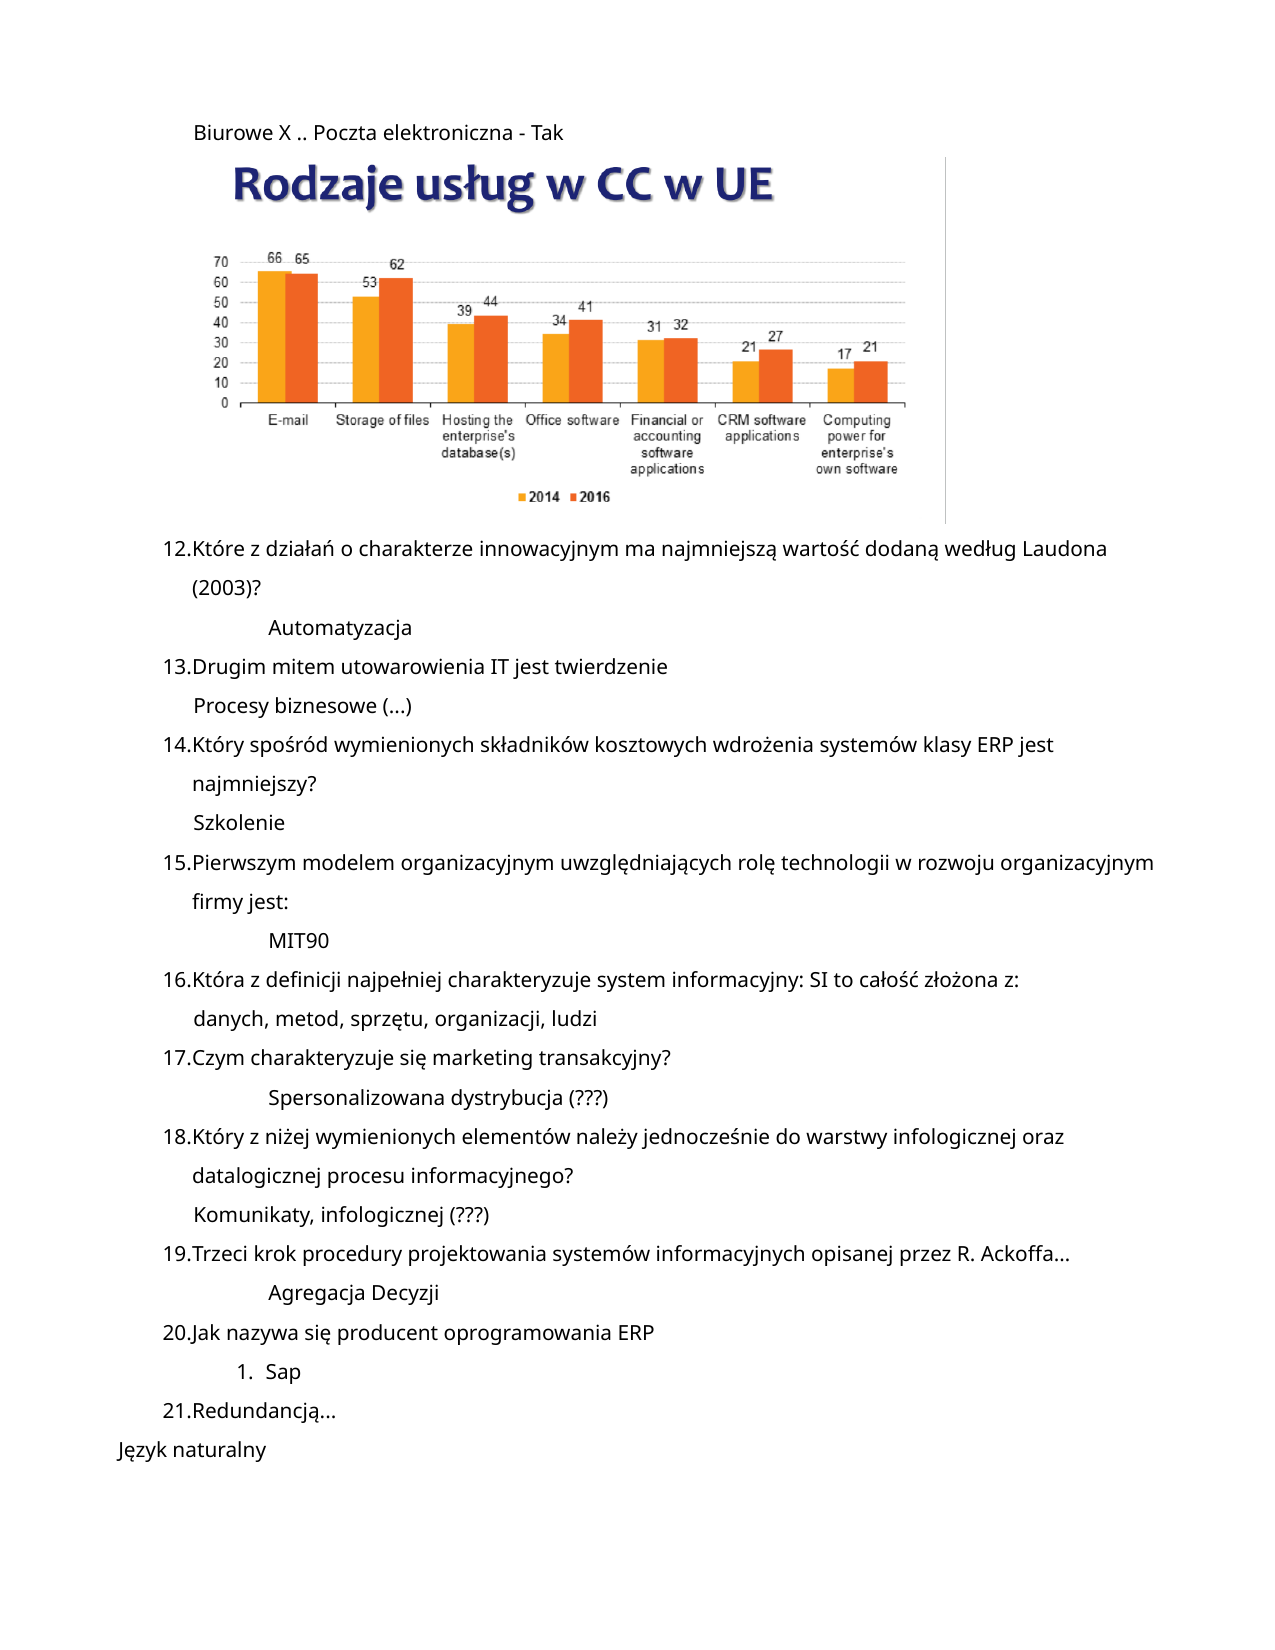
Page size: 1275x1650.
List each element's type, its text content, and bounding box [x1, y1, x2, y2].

text Spersonalizowana dystrybucja (???) [268, 1083, 1157, 1111]
list Drugim mitem utowarowienia IT jest twierdzenie [162, 652, 1157, 680]
text MIT90 [268, 926, 1157, 954]
list Czym charakteryzuje się marketing transakcyjny? [162, 1043, 1157, 1072]
list Jak nazywa się producent oprogramowania ERP [162, 1318, 1157, 1346]
list Redundancją... [162, 1396, 1157, 1424]
text Agregacja Decyzji [268, 1278, 1157, 1307]
list Który spośród wymienionych składników kosztowych wdrożenia systemów klasy ERP jest najmniejszy? [162, 730, 1157, 798]
list Który z niżej wymienionych elementów należy jednocześnie do warstwy infologicznej oraz datalogicznej procesu informacyjnego? [162, 1122, 1157, 1189]
list Która z definicji najpełniej charakteryzuje system informacyjny: SI to całość złożona z: [162, 965, 1157, 993]
text Biurowe X .. Poczta elektroniczna - Tak [193, 118, 1157, 523]
text Komunikaty, infologicznej (???) [193, 1200, 1157, 1228]
text Szkolenie [193, 808, 1157, 837]
text Procesy biznesowe (...) [193, 691, 1157, 719]
list Sap [236, 1357, 1157, 1385]
list Pierwszym modelem organizacyjnym uwzględniających rolę technologii w rozwoju organizacyjnym firmy jest: [162, 848, 1157, 915]
list Trzeci krok procedury projektowania systemów informacyjnych opisanej przez R. Ackoffa… [162, 1239, 1157, 1268]
text danych, metod, sprzętu, organizacji, ludzi [193, 1004, 1157, 1033]
text Automatyzacja [268, 613, 1157, 641]
picture [193, 157, 946, 524]
text Język naturalny [118, 1435, 1157, 1463]
list Które z działań o charakterze innowacyjnym ma najmniejszą wartość dodaną według Laudona (2003)? [162, 534, 1157, 602]
